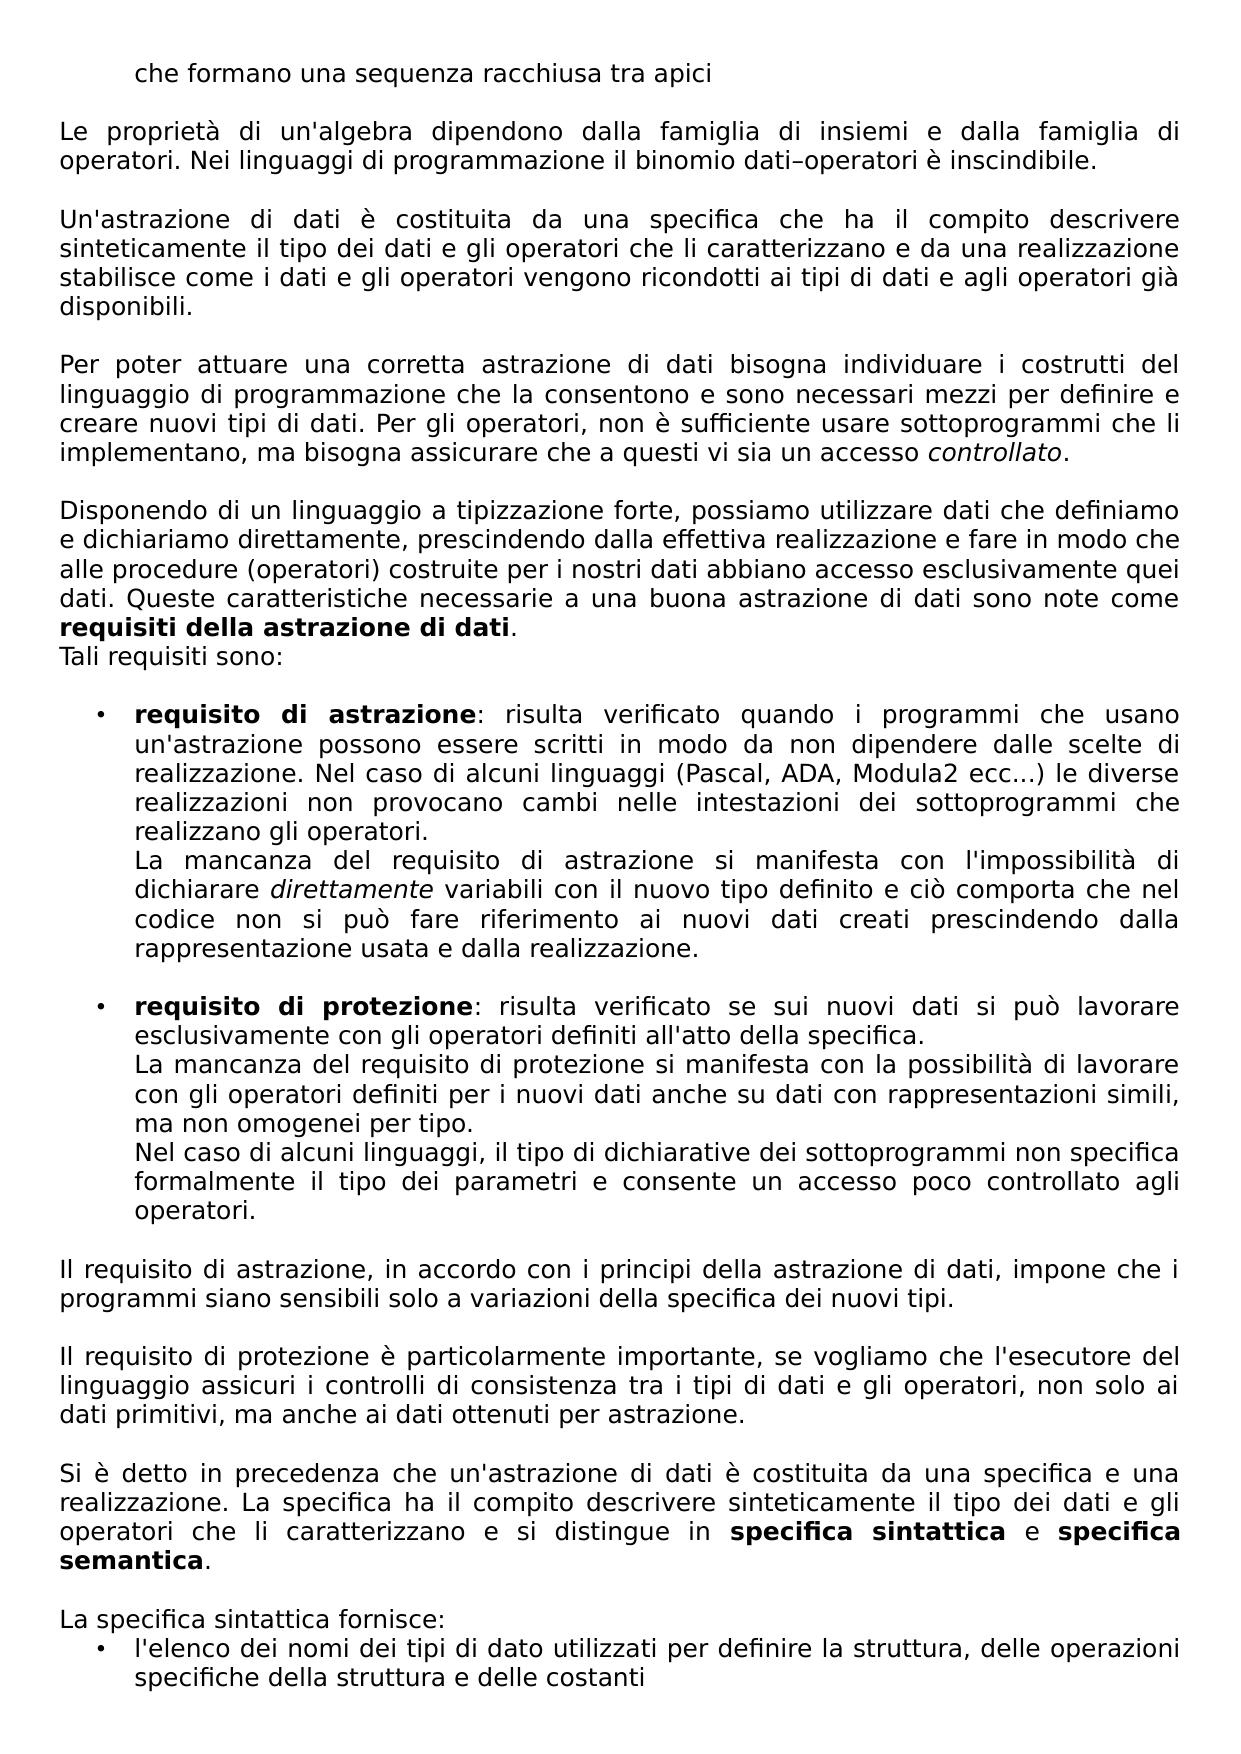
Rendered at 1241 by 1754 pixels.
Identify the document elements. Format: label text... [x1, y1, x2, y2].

text Tali requisiti sono: [59, 642, 1181, 672]
text La specifica sintattica fornisce: [59, 1605, 1181, 1634]
list l'elenco dei nomi dei tipi di dato utilizzati per definire la struttura, delle operazioni specifiche della struttura e delle costanti [97, 1634, 1181, 1692]
text Le proprietà di un'algebra dipendono dalla famiglia di insiemi e dalla famiglia di operatori. Nei linguaggi di programmazione il binomio dati–operatori è inscindibile. [59, 117, 1181, 176]
text Si è detto in precedenza che un'astrazione di dati è costituita da una specifica e una realizzazione. La specifica ha il compito descrivere sinteticamente il tipo dei dati e gli operatori che li caratterizzano e si distingue in specifica sintattica e specifica semantica. [59, 1459, 1181, 1576]
list requisito di astrazione: risulta verificato quando i programmi che usano un'astrazione possono essere scritti in modo da non dipendere dalle scelte di realizzazione. Nel caso di alcuni linguaggi (Pascal, ADA, Modula2 ecc...) le diverse realizzazioni non provocano cambi nelle intestazioni dei sottoprogrammi che realizzano gli operatori. [97, 701, 1181, 847]
list che formano una sequenza racchiusa tra apici [97, 59, 1181, 88]
list La mancanza del requisito di astrazione si manifesta con l'impossibilità di dichiarare direttamente variabili con il nuovo tipo definito e ciò comporta che nel codice non si può fare riferimento ai nuovi dati creati prescindendo dalla rappresentazione usata e dalla realizzazione. [97, 847, 1181, 963]
list Nel caso di alcuni linguaggi, il tipo di dichiarative dei sottoprogrammi non specifica formalmente il tipo dei parametri e consente un accesso poco controllato agli operatori. [97, 1138, 1181, 1226]
text Un'astrazione di dati è costituita da una specifica che ha il compito descrivere sinteticamente il tipo dei dati e gli operatori che li caratterizzano e da una realizzazione stabilisce come i dati e gli operatori vengono ricondotti ai tipi di dati e agli operatori già disponibili. [59, 205, 1181, 322]
text Per poter attuare una corretta astrazione di dati bisogna individuare i costrutti del linguaggio di programmazione che la consentono e sono necessari mezzi per definire e creare nuovi tipi di dati. Per gli operatori, non è sufficiente usare sottoprogrammi che li implementano, ma bisogna assicurare che a questi vi sia un accesso controllato. [59, 351, 1181, 467]
text Disponendo di un linguaggio a tipizzazione forte, possiamo utilizzare dati che definiamo e dichiariamo direttamente, prescindendo dalla effettiva realizzazione e fare in modo che alle procedure (operatori) costruite per i nostri dati abbiano accesso esclusivamente quei dati. Queste caratteristiche necessarie a una buona astrazione di dati sono note come requisiti della astrazione di dati. [59, 497, 1181, 642]
text Il requisito di astrazione, in accordo con i principi della astrazione di dati, impone che i programmi siano sensibili solo a variazioni della specifica dei nuovi tipi. [59, 1255, 1181, 1313]
list La mancanza del requisito di protezione si manifesta con la possibilità di lavorare con gli operatori definiti per i nuovi dati anche su dati con rappresentazioni simili, ma non omogenei per tipo. [97, 1051, 1181, 1138]
list requisito di protezione: risulta verificato se sui nuovi dati si può lavorare esclusivamente con gli operatori definiti all'atto della specifica. [97, 992, 1181, 1051]
text Il requisito di protezione è particolarmente importante, se vogliamo che l'esecutore del linguaggio assicuri i controlli di consistenza tra i tipi di dati e gli operatori, non solo ai dati primitivi, ma anche ai dati ottenuti per astrazione. [59, 1342, 1181, 1430]
